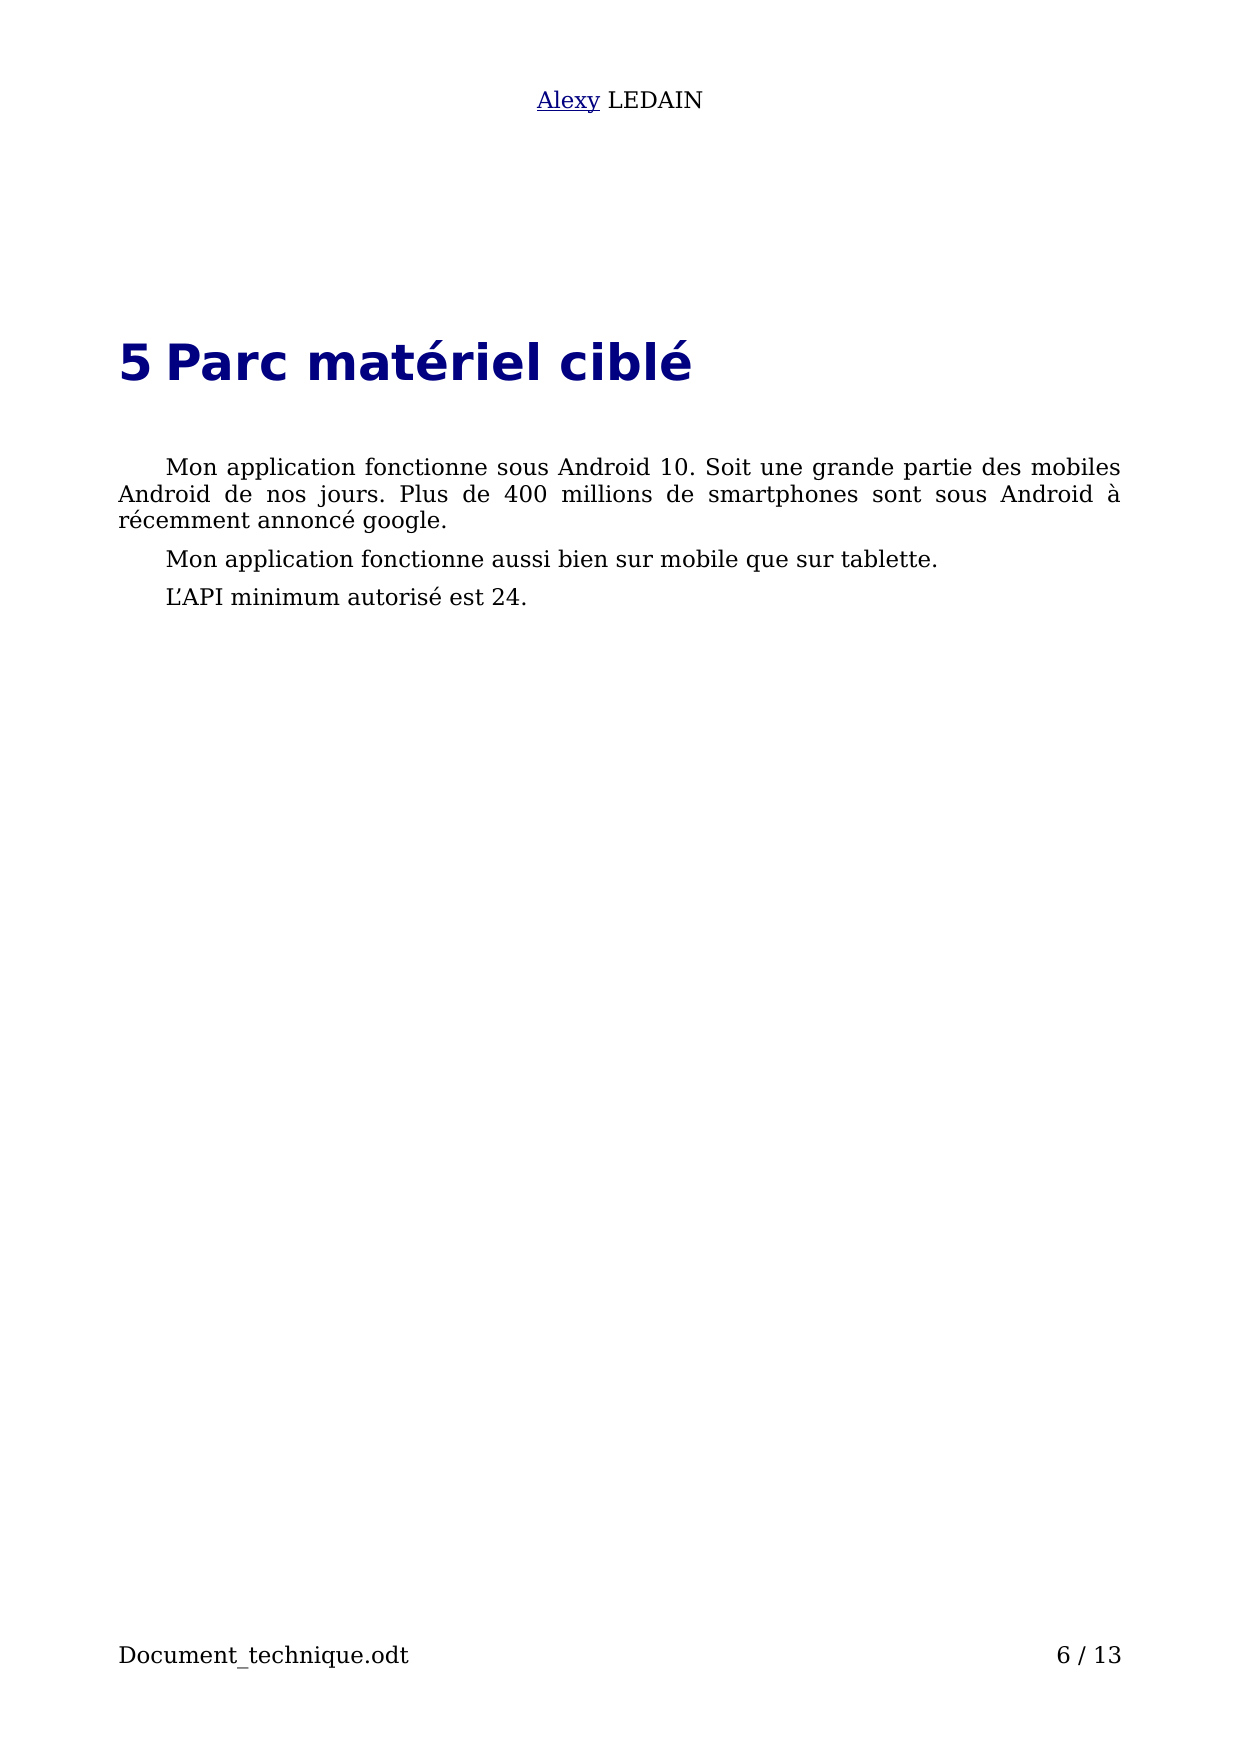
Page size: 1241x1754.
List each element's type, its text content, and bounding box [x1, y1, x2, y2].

subtitle Parc matériel ciblé [118, 334, 1122, 392]
text Mon application fonctionne aussi bien sur mobile que sur tablette. [118, 546, 1122, 572]
text L’API minimum autorisé est 24. [118, 584, 1122, 611]
text Mon application fonctionne sous Android 10. Soit une grande partie des mobiles Android de nos jours. Plus de 400 millions de smartphones sont sous Android à récemment annoncé google. [118, 454, 1122, 534]
